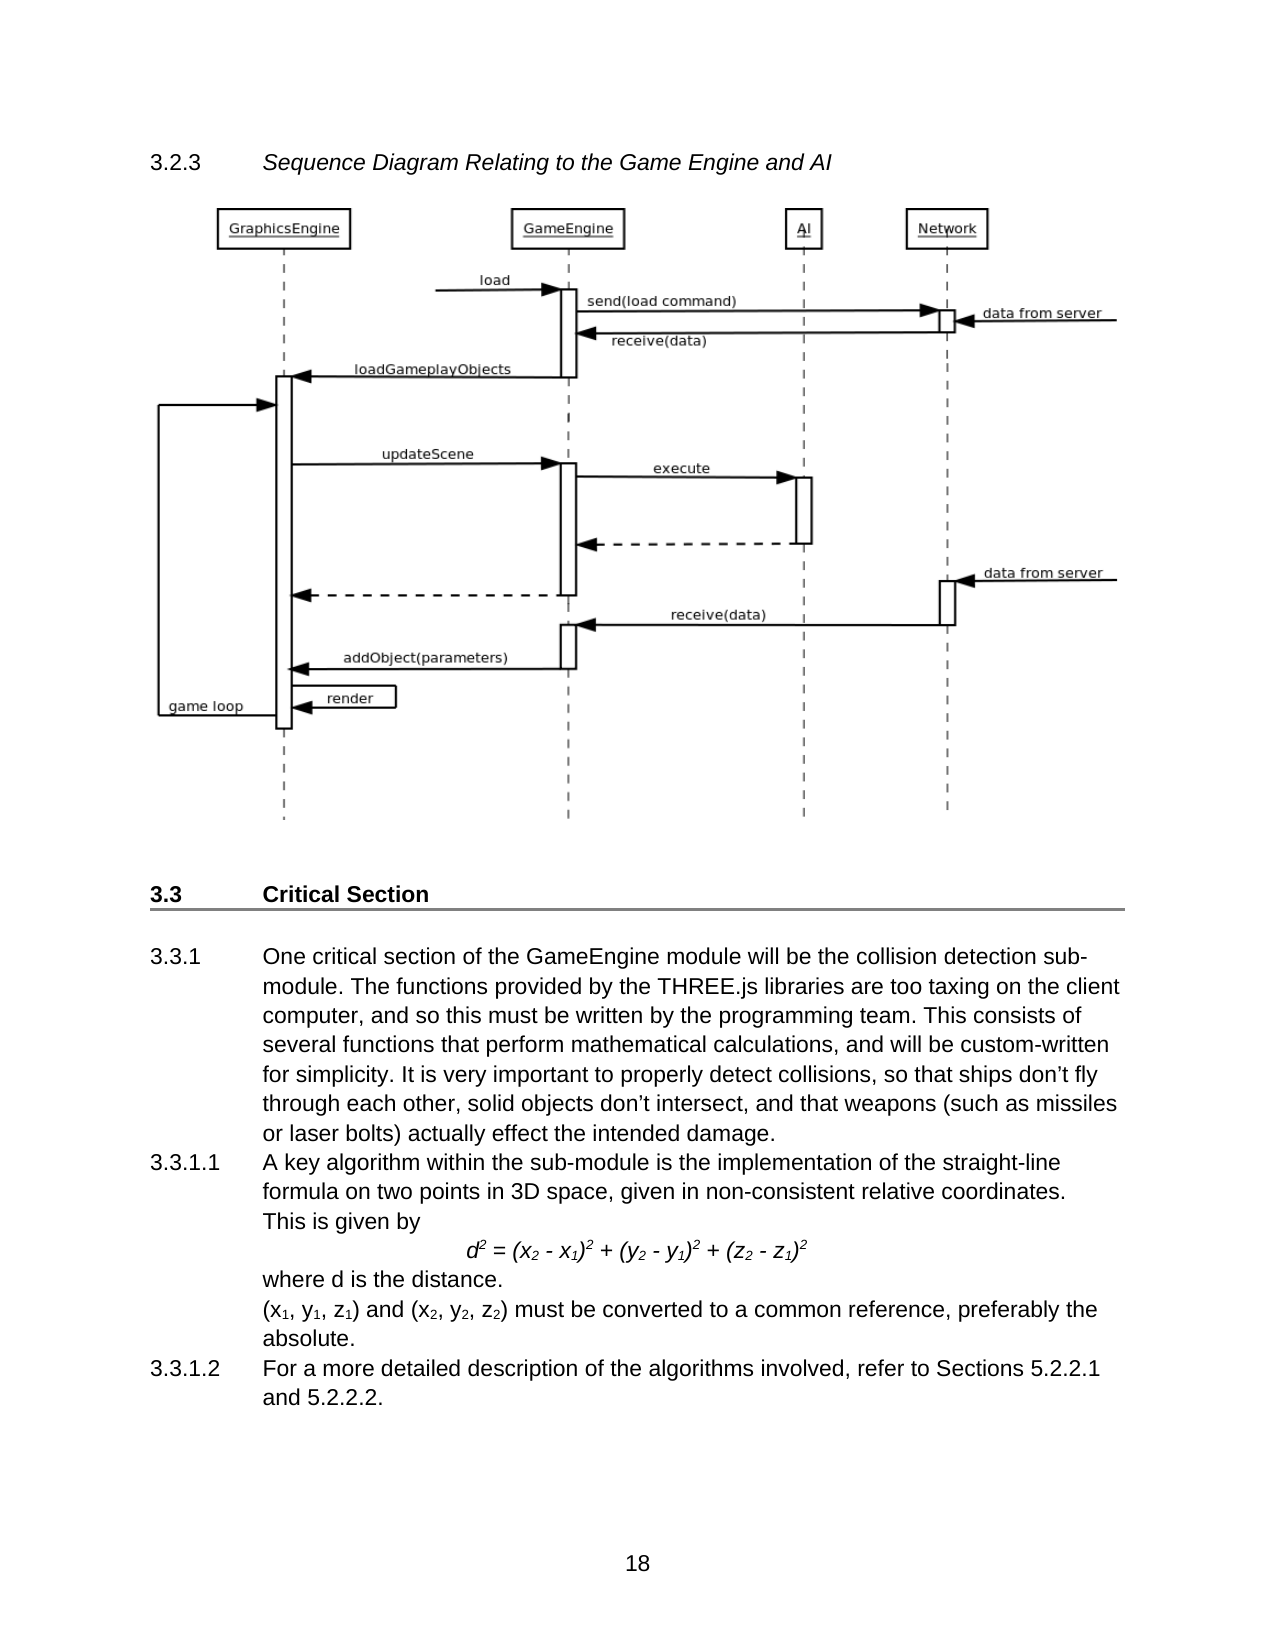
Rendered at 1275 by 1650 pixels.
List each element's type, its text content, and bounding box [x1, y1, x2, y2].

picture [150, 208, 1118, 820]
text This is given by [150, 1208, 1125, 1234]
text where d is the distance. [150, 1267, 1125, 1293]
text (x1, y1, z1) and (x2, y2, z2) must be converted to a common reference, preferably the absolute. [150, 1297, 1125, 1352]
text 3.2.3 Sequence Diagram Relating to the Game Engine and AI [150, 150, 1125, 176]
text 3.3.1 One critical section of the GameEngine module will be the collision detection sub-module. The functions provided by the THREE.js libraries are too taxing on the client computer, and so this must be written by the programming team. This consists of several functions that perform mathematical calculations, and will be custom-written for simplicity. It is very important to properly detect collisions, so that ships don’t fly through each other, solid objects don’t intersect, and that weapons (such as missiles or laser bolts) actually effect the intended damage. [150, 944, 1125, 1146]
text 3.3 Critical Section [150, 882, 1125, 908]
text d2 = (x2 - x1)2 + (y2 - y1)2 + (z2 - z1)2 [150, 1238, 1125, 1263]
text 3.3.1.2 For a more detailed description of the algorithms involved, refer to Sections 5.2.2.1 and 5.2.2.2. [150, 1355, 1125, 1410]
text 3.3.1.1 A key algorithm within the sub-module is the implementation of the straight-line formula on two points in 3D space, given in non-consistent relative coordinates. [150, 1150, 1125, 1205]
